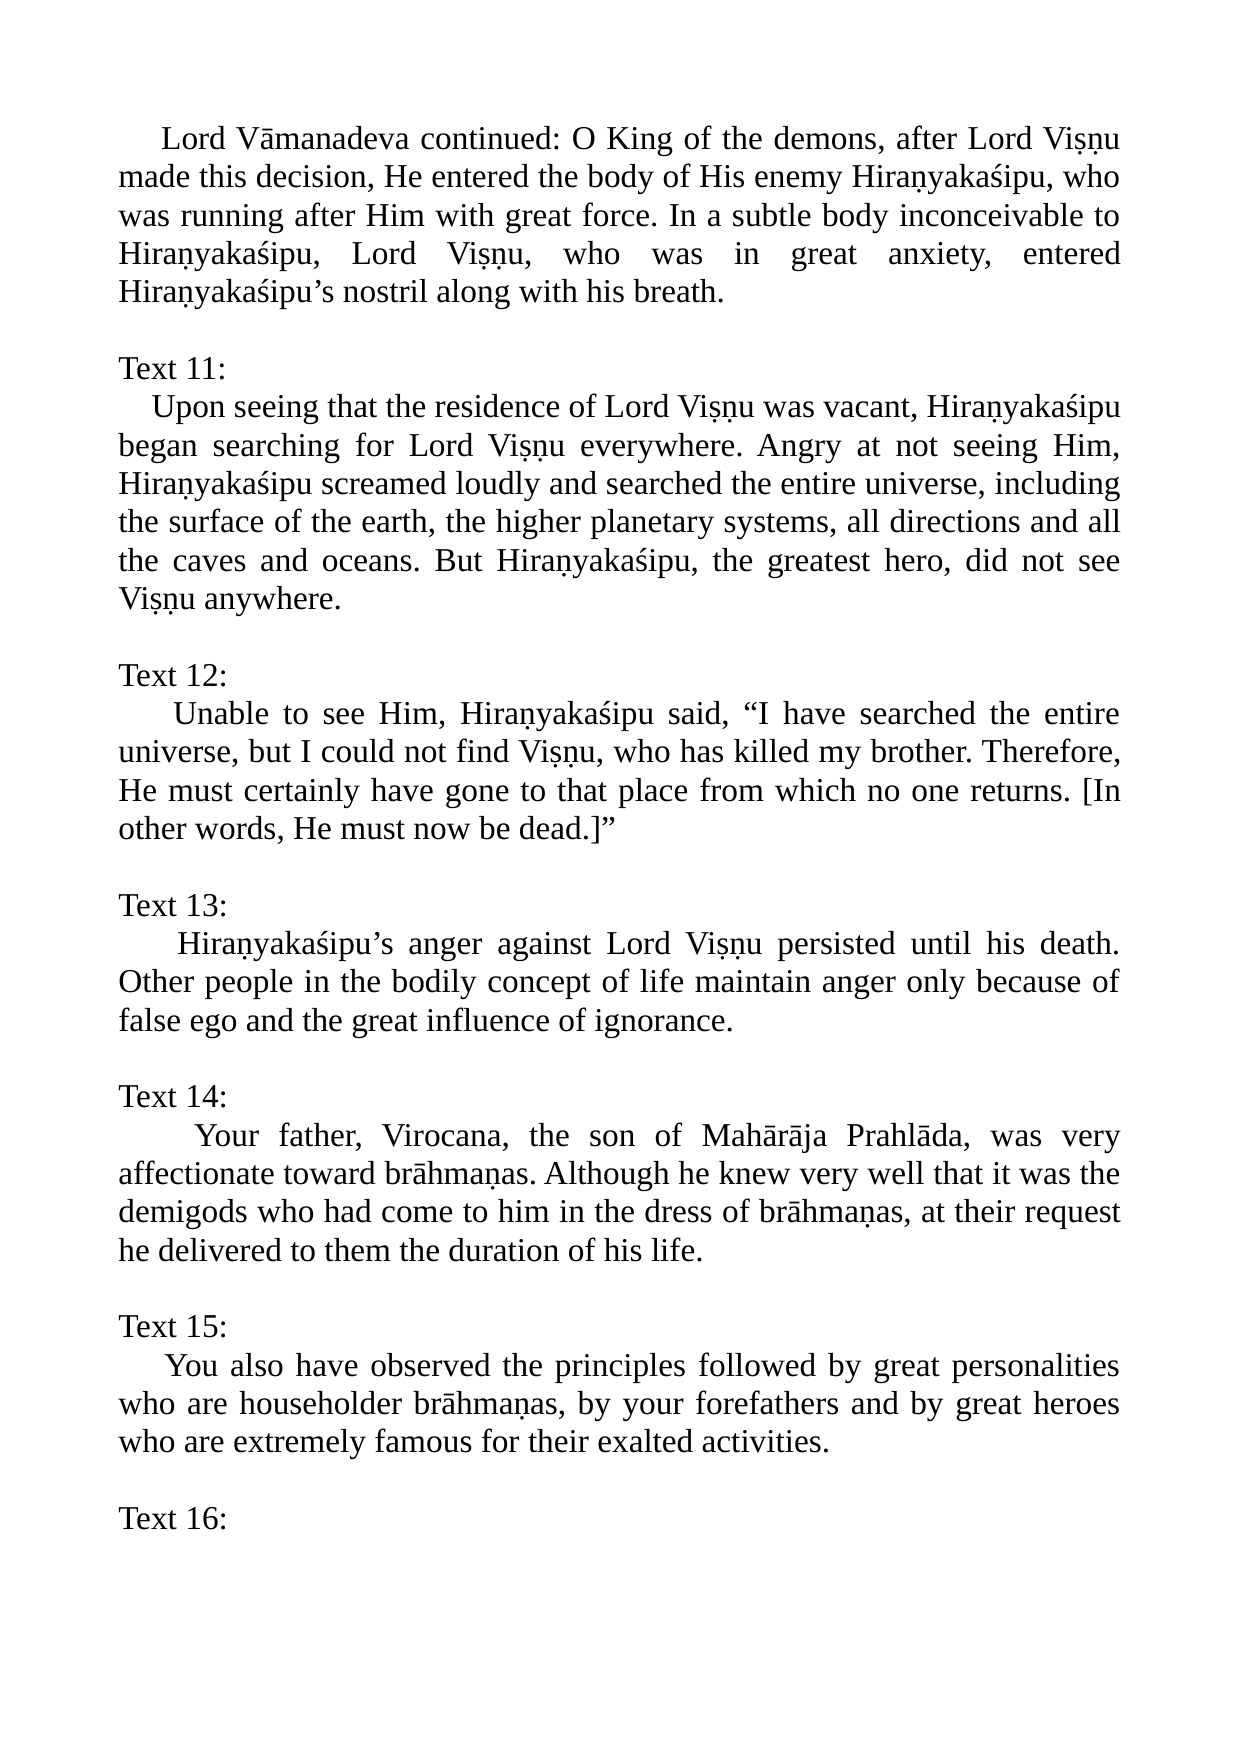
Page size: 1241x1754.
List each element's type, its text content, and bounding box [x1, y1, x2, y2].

text Your father, Virocana, the son of Mahārāja Prahlāda, was very affectionate toward brāhmaṇas. Although he knew very well that it was the demigods who had come to him in the dress of brāhmaṇas, at their request he delivered to them the duration of his life. [118, 1115, 1122, 1268]
text Unable to see Him, Hiraṇyakaśipu said, “I have searched the entire universe, but I could not find Viṣṇu, who has killed my brother. Therefore, He must certainly have gone to that place from which no one returns. [In other words, He must now be dead.]” [118, 693, 1122, 846]
text Text 13: [118, 885, 1122, 923]
text You also have observed the principles followed by great personalities who are householder brāhmaṇas, by your forefathers and by great heroes who are extremely famous for their exalted activities. [118, 1345, 1122, 1460]
text Text 16: [118, 1498, 1122, 1536]
text Hiraṇyakaśipu’s anger against Lord Viṣṇu persisted until his death. Other people in the bodily concept of life maintain anger only because of false ego and the great influence of ignorance. [118, 923, 1122, 1038]
text Text 12: [118, 655, 1122, 693]
text Text 14: [118, 1076, 1122, 1115]
text Upon seeing that the residence of Lord Viṣṇu was vacant, Hiraṇyakaśipu began searching for Lord Viṣṇu everywhere. Angry at not seeing Him, Hiraṇyakaśipu screamed loudly and searched the entire universe, including the surface of the earth, the higher planetary systems, all directions and all the caves and oceans. But Hiraṇyakaśipu, the greatest hero, did not see Viṣṇu anywhere. [118, 386, 1122, 616]
text Lord Vāmanadeva continued: O King of the demons, after Lord Viṣṇu made this decision, He entered the body of His enemy Hiraṇyakaśipu, who was running after Him with great force. In a subtle body inconceivable to Hiraṇyakaśipu, Lord Viṣṇu, who was in great anxiety, entered Hiraṇyakaśipu’s nostril along with his breath. [118, 118, 1122, 310]
text Text 15: [118, 1306, 1122, 1345]
text Text 11: [118, 348, 1122, 386]
